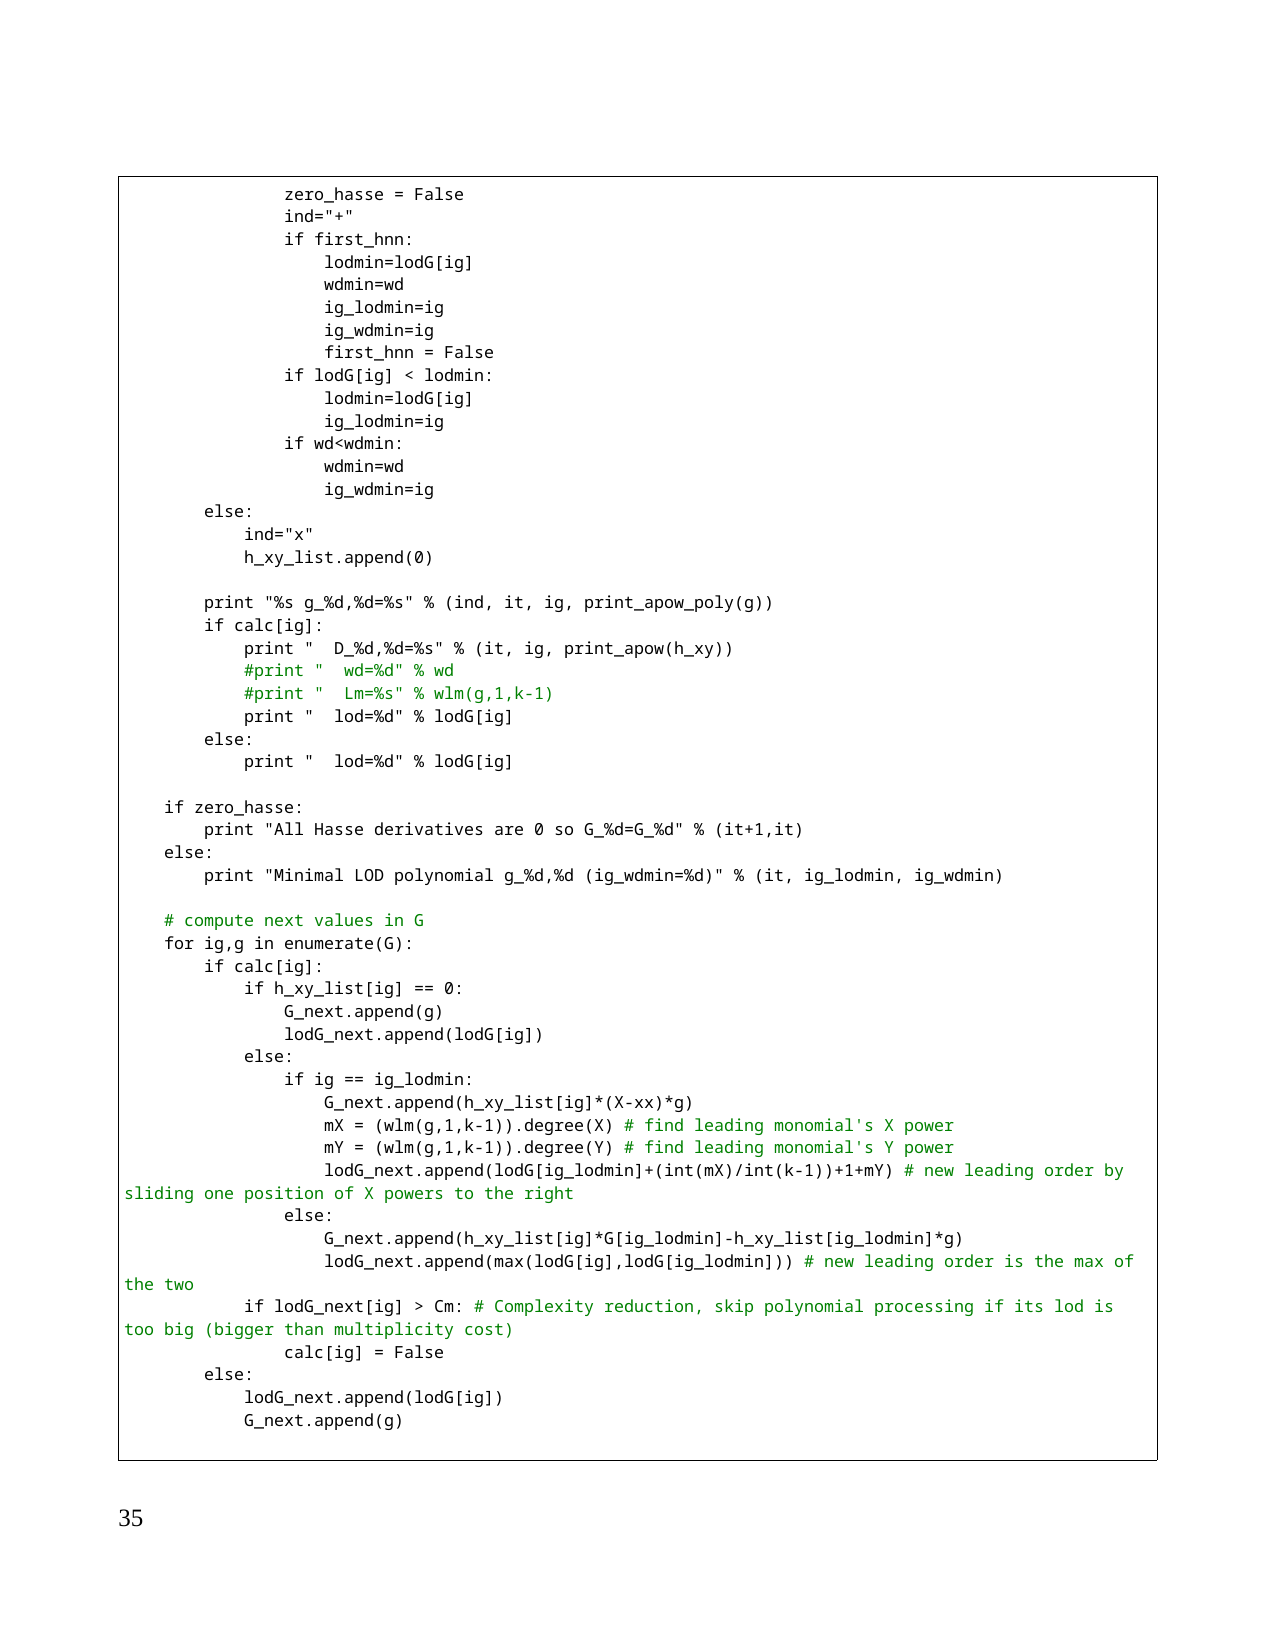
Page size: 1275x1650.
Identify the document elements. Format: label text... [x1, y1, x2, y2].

table_header zero_hasse = False ind="+" if first_hnn: lodmin=lodG[ig] wdmin=wd ig_lodmin=ig ig_wdmin=ig first_hnn = False if lodG[ig] < lodmin: lodmin=lodG[ig] ig_lodmin=ig if wd<wdmin: wdmin=wd ig_wdmin=ig else: ind="x" h_xy_list.append(0) print "%s g_%d,%d=%s" % (ind, it, ig, print_apow_poly(g)) if calc[ig]: print " D_%d,%d=%s" % (it, ig, print_apow(h_xy)) #print " wd=%d" % wd #print " Lm=%s" % wlm(g,1,k-1) print " lod=%d" % lodG[ig] else: print " lod=%d" % lodG[ig] if zero_hasse: print "All Hasse derivatives are 0 so G_%d=G_%d" % (it+1,it) else: print "Minimal LOD polynomial g_%d,%d (ig_wdmin=%d)" % (it, ig_lodmin, ig_wdmin) # compute next values in G for ig,g in enumerate(G): if calc[ig]: if h_xy_list[ig] == 0: G_next.append(g) lodG_next.append(lodG[ig]) else: if ig == ig_lodmin: G_next.append(h_xy_list[ig]*(X-xx)*g) mX = (wlm(g,1,k-1)).degree(X) # find leading monomial's X power mY = (wlm(g,1,k-1)).degree(Y) # find leading monomial's Y power lodG_next.append(lodG[ig_lodmin]+(int(mX)/int(k-1))+1+mY) # new leading order by sliding one position of X powers to the right else: G_next.append(h_xy_list[ig]*G[ig_lodmin]-h_xy_list[ig_lodmin]*g) lodG_next.append(max(lodG[ig],lodG[ig_lodmin])) # new leading order is the max of the two if lodG_next[ig] > Cm: # Complexity reduction, skip polynomial processing if its lod is too big (bigger than multiplicity cost) calc[ig] = False else: lodG_next.append(lodG[ig]) G_next.append(g) [119, 177, 1157, 1459]
